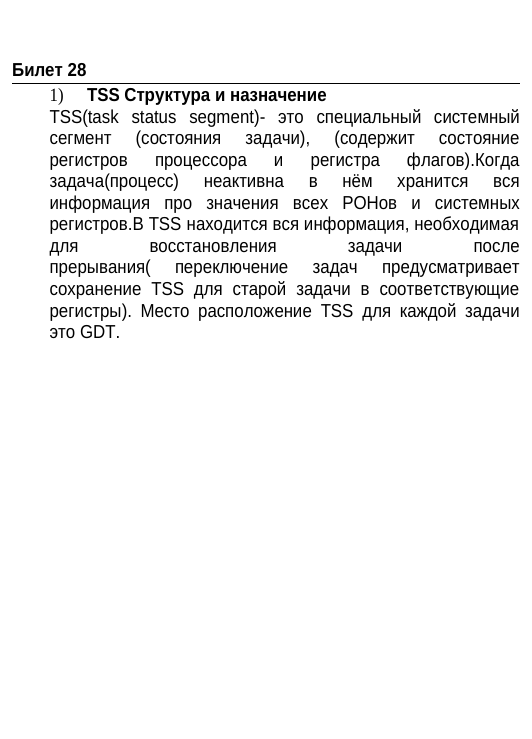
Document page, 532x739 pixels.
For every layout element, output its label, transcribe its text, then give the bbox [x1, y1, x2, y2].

text TSS(task status segment)- это специальный системный сегмент (состояния задачи), (содержит состояние регистров процессора и регистра флагов).Когда задача(процесс) неактивна в нём хранится вся информация про значения всех РОНов и системных регистров.В TSS находится вся информация, необходимая для восстановления задачи после прерывания( переключение задач предусматривает сохранение TSS для старой задачи в соответствующие регистры). Место расположение TSS для каждой задачи это GDT. [49, 105, 520, 343]
text Билет 28 [12, 59, 520, 83]
list TSS Структура и назначение [49, 84, 520, 105]
